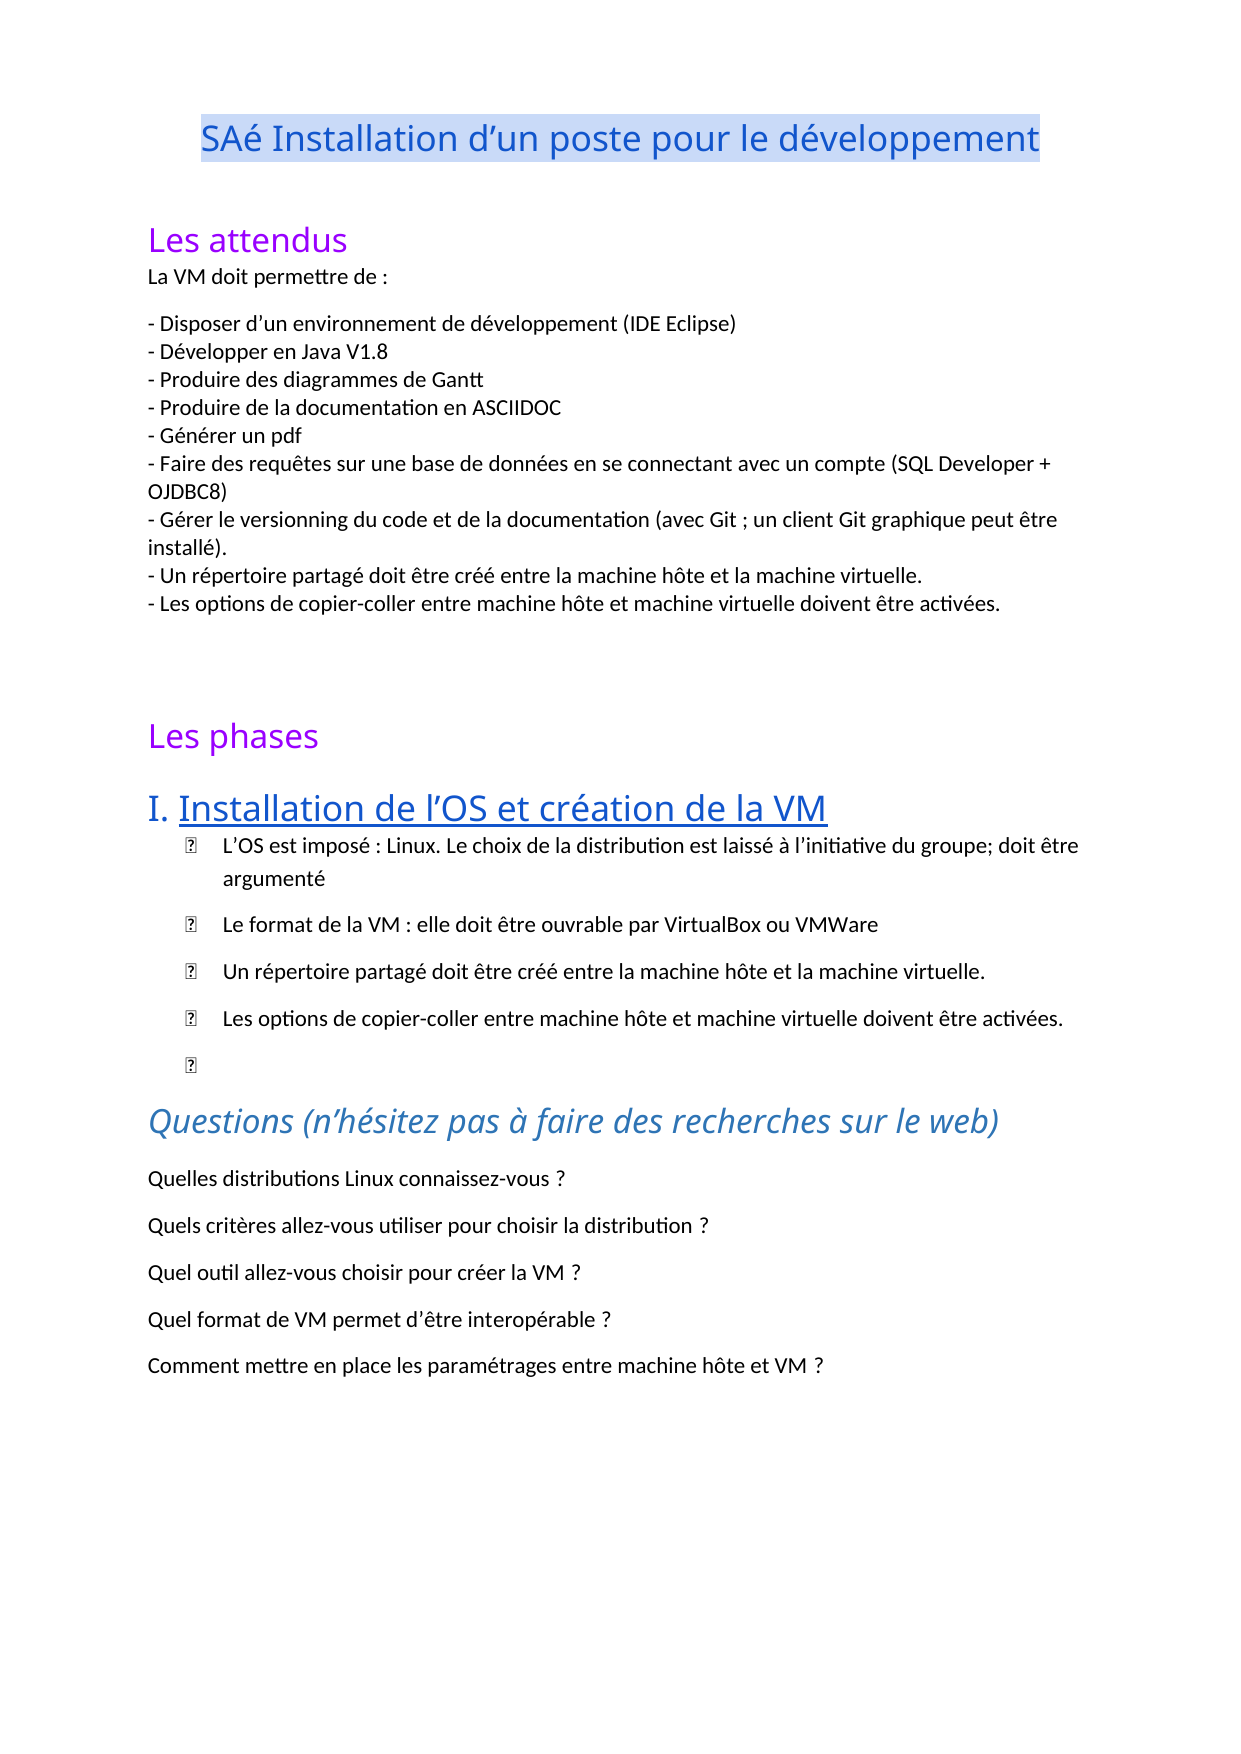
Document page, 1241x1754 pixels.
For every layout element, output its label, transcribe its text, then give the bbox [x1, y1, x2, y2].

subtitle SAé Installation d’un poste pour le développement [148, 113, 1093, 162]
text - Produire de la documentation en ASCIIDOC [148, 393, 1093, 421]
subtitle I. Installation de l’OS et création de la VM [148, 783, 1093, 832]
subtitle Questions (n’hésitez pas à faire des recherches sur le web) [148, 1098, 1093, 1143]
list Un répertoire partagé doit être créé entre la machine hôte et la machine virtuelle. [185, 957, 1093, 985]
list Le format de la VM : elle doit être ouvrable par VirtualBox ou VMWare [185, 911, 1093, 938]
text Quelles distributions Linux connaissez-vous ? [148, 1164, 1093, 1192]
text - Faire des requêtes sur une base de données en se connectant avec un compte (SQL Developer + OJDBC8) [148, 449, 1093, 505]
text - Disposer d’un environnement de développement (IDE Eclipse) [148, 309, 1093, 337]
text Comment mettre en place les paramétrages entre machine hôte et VM ? [148, 1351, 1093, 1379]
text Quel format de VM permet d’être interopérable ? [148, 1305, 1093, 1333]
text - Générer un pdf [148, 421, 1093, 449]
text - Développer en Java V1.8 [148, 337, 1093, 365]
text - Gérer le versionning du code et de la documentation (avec Git ; un client Git graphique peut être installé). [148, 505, 1093, 561]
text - Produire des diagrammes de Gantt [148, 365, 1093, 393]
list L’OS est imposé : Linux. Le choix de la distribution est laissé à l’initiative du groupe; doit être argumenté [185, 832, 1093, 892]
text - Un répertoire partagé doit être créé entre la machine hôte et la machine virtuelle. [148, 561, 1093, 589]
text - Les options de copier-coller entre machine hôte et machine virtuelle doivent être activées. [148, 589, 1093, 617]
subtitle Les attendus [148, 217, 1093, 262]
text La VM doit permettre de : [148, 262, 1093, 290]
subtitle Les phases [148, 713, 1093, 758]
text Quel outil allez-vous choisir pour créer la VM ? [148, 1258, 1093, 1286]
text Quels critères allez-vous utiliser pour choisir la distribution ? [148, 1211, 1093, 1239]
list Les options de copier-coller entre machine hôte et machine virtuelle doivent être activées. [185, 1004, 1093, 1032]
